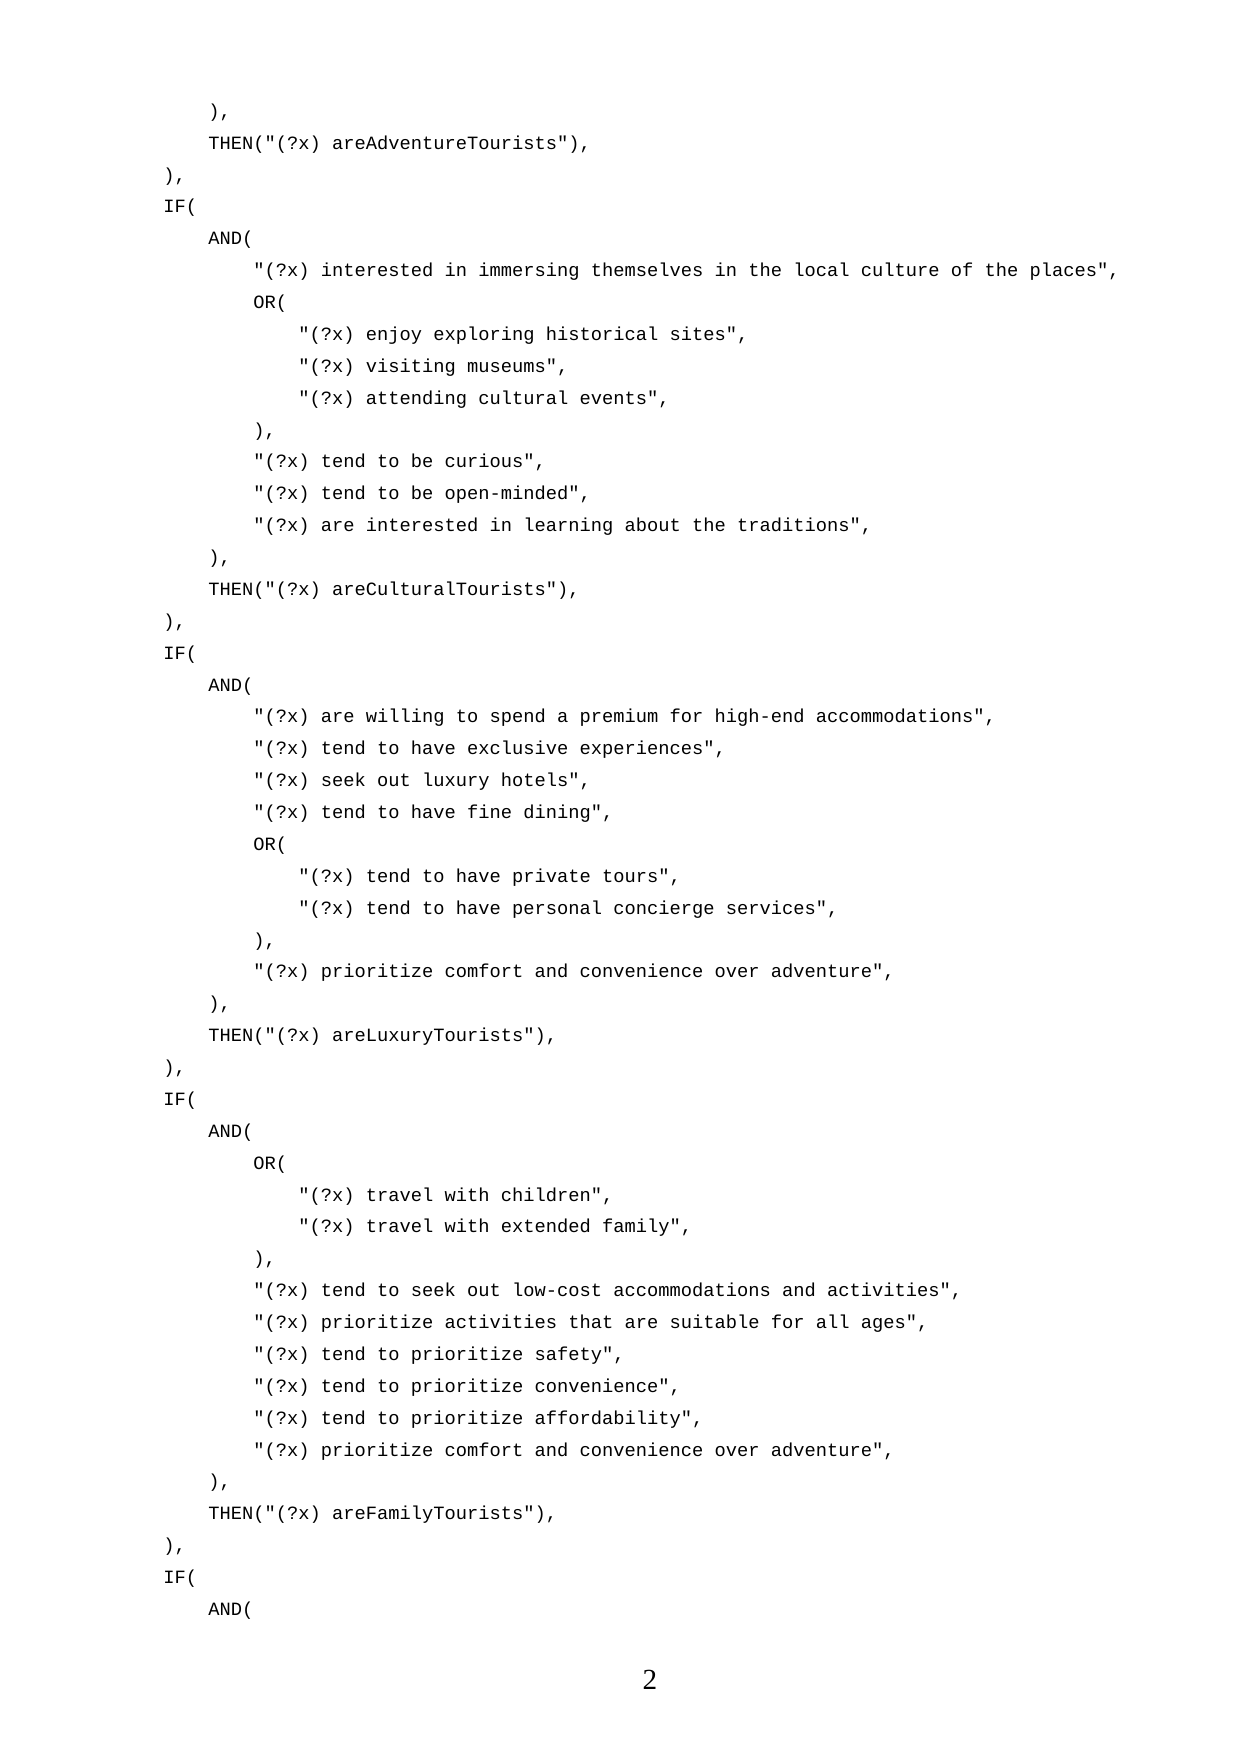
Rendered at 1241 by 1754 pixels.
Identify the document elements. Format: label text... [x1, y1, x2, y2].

text ), [118, 420, 1181, 442]
text ), [118, 165, 1181, 187]
text "(?x) travel with children", [118, 1185, 1181, 1207]
text THEN("(?x) areFamilyTourists"), [118, 1504, 1181, 1525]
text IF( [118, 197, 1181, 218]
text "(?x) tend to be open-minded", [118, 484, 1181, 505]
text IF( [118, 1090, 1181, 1111]
text "(?x) prioritize activities that are suitable for all ages", [118, 1313, 1181, 1334]
text ), [118, 994, 1181, 1015]
text IF( [118, 643, 1181, 665]
text "(?x) tend to have exclusive experiences", [118, 739, 1181, 760]
text "(?x) prioritize comfort and convenience over adventure", [118, 1440, 1181, 1462]
text ), [118, 1058, 1181, 1079]
text OR( [118, 293, 1181, 314]
text "(?x) attending cultural events", [118, 388, 1181, 410]
text IF( [118, 1568, 1181, 1589]
text "(?x) tend to prioritize affordability", [118, 1408, 1181, 1430]
text ), [118, 548, 1181, 569]
text ), [118, 612, 1181, 633]
text "(?x) tend to have fine dining", [118, 803, 1181, 824]
text THEN("(?x) areAdventureTourists"), [118, 133, 1181, 155]
text "(?x) visiting museums", [118, 357, 1181, 378]
text ), [118, 102, 1181, 123]
text "(?x) tend to have personal concierge services", [118, 898, 1181, 920]
text OR( [118, 1153, 1181, 1175]
text ), [118, 1472, 1181, 1493]
text "(?x) tend to prioritize safety", [118, 1345, 1181, 1366]
text THEN("(?x) areCulturalTourists"), [118, 580, 1181, 601]
text OR( [118, 835, 1181, 856]
text ), [118, 1249, 1181, 1270]
text "(?x) enjoy exploring historical sites", [118, 325, 1181, 346]
text THEN("(?x) areLuxuryTourists"), [118, 1026, 1181, 1047]
text "(?x) tend to seek out low-cost accommodations and activities", [118, 1281, 1181, 1302]
text AND( [118, 229, 1181, 250]
text ), [118, 930, 1181, 952]
text "(?x) prioritize comfort and convenience over adventure", [118, 962, 1181, 983]
text ), [118, 1536, 1181, 1557]
text AND( [118, 1122, 1181, 1143]
text "(?x) are interested in learning about the traditions", [118, 516, 1181, 537]
text "(?x) tend to prioritize convenience", [118, 1377, 1181, 1398]
text AND( [118, 675, 1181, 697]
text "(?x) are willing to spend a premium for high-end accommodations", [118, 707, 1181, 728]
text "(?x) seek out luxury hotels", [118, 771, 1181, 792]
text "(?x) travel with extended family", [118, 1217, 1181, 1238]
text "(?x) tend to be curious", [118, 452, 1181, 473]
text AND( [118, 1600, 1181, 1621]
text "(?x) interested in immersing themselves in the local culture of the places", [118, 261, 1181, 282]
text "(?x) tend to have private tours", [118, 867, 1181, 888]
